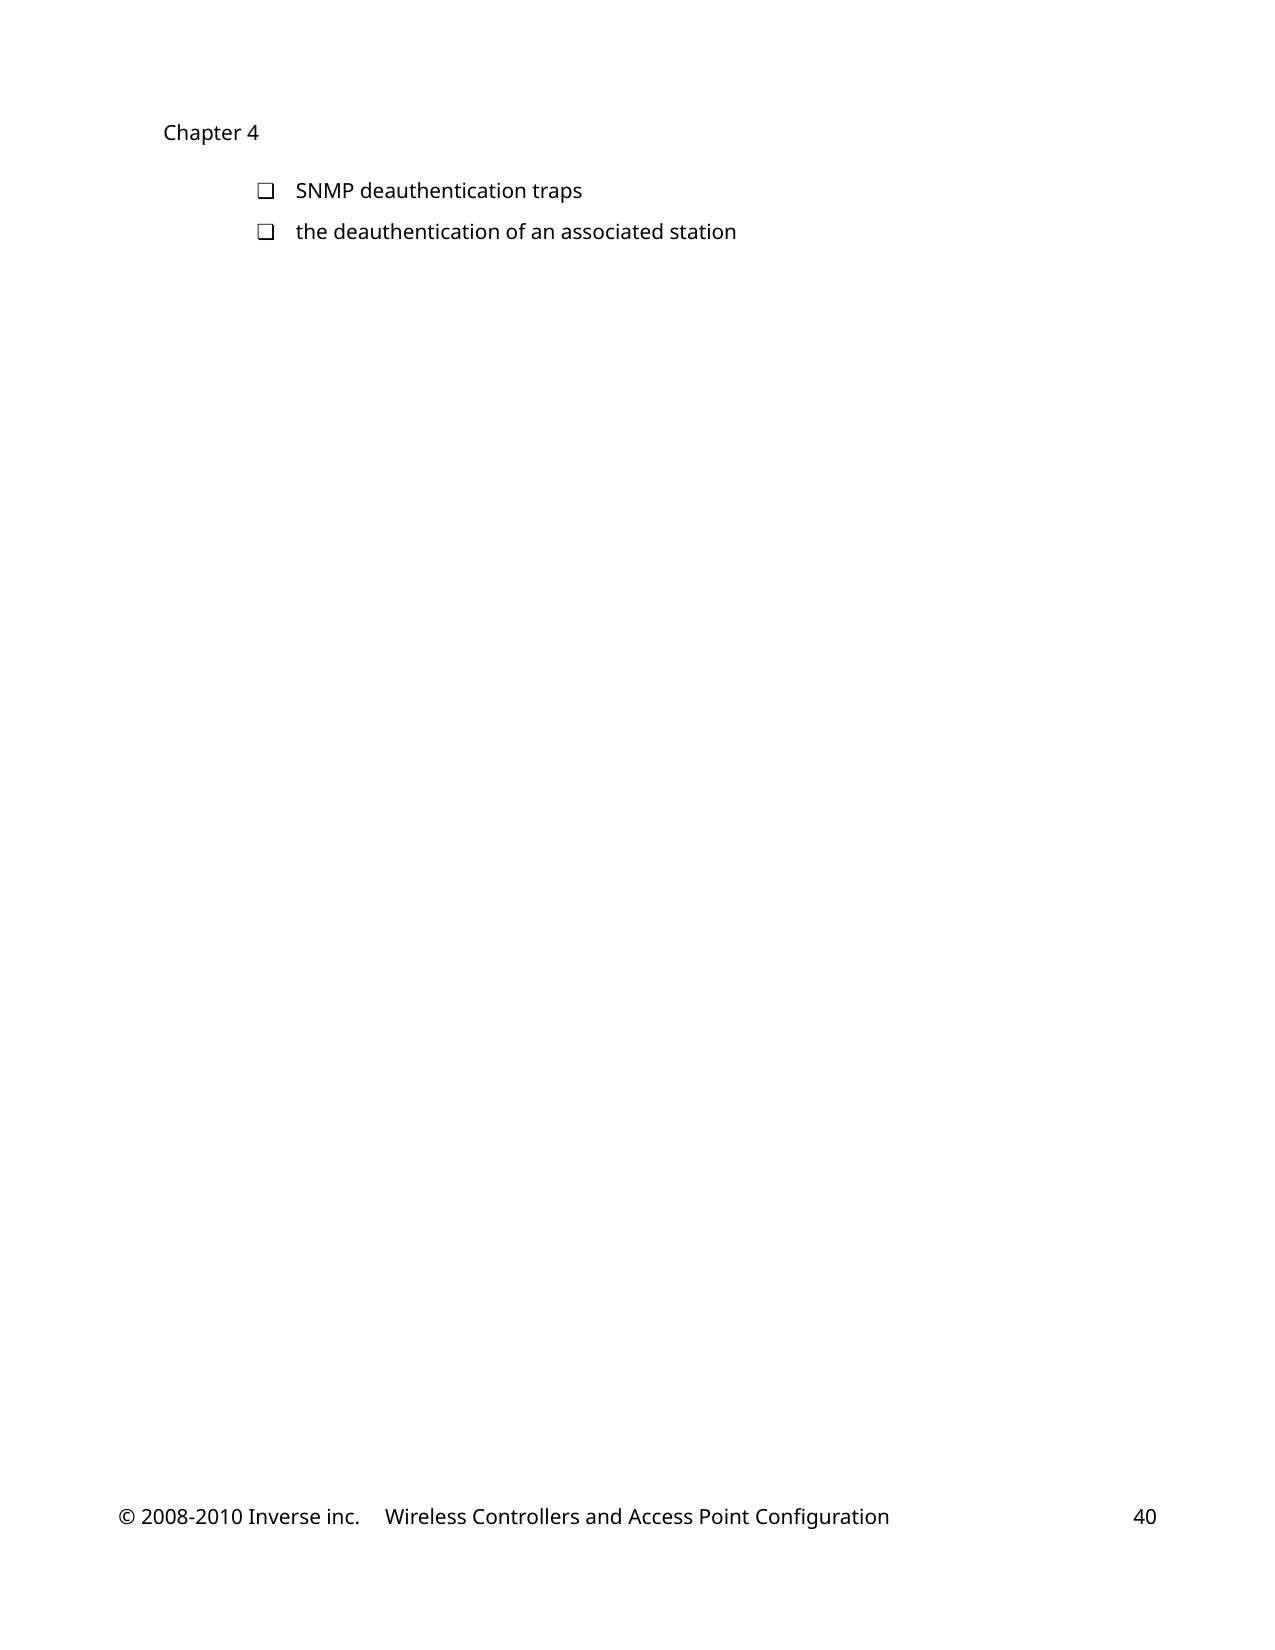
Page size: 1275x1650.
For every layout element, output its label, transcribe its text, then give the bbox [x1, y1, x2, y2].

list ❏ SNMP deauthentication traps [256, 176, 1157, 204]
list ❏ the deauthentication of an associated station [256, 217, 1157, 245]
